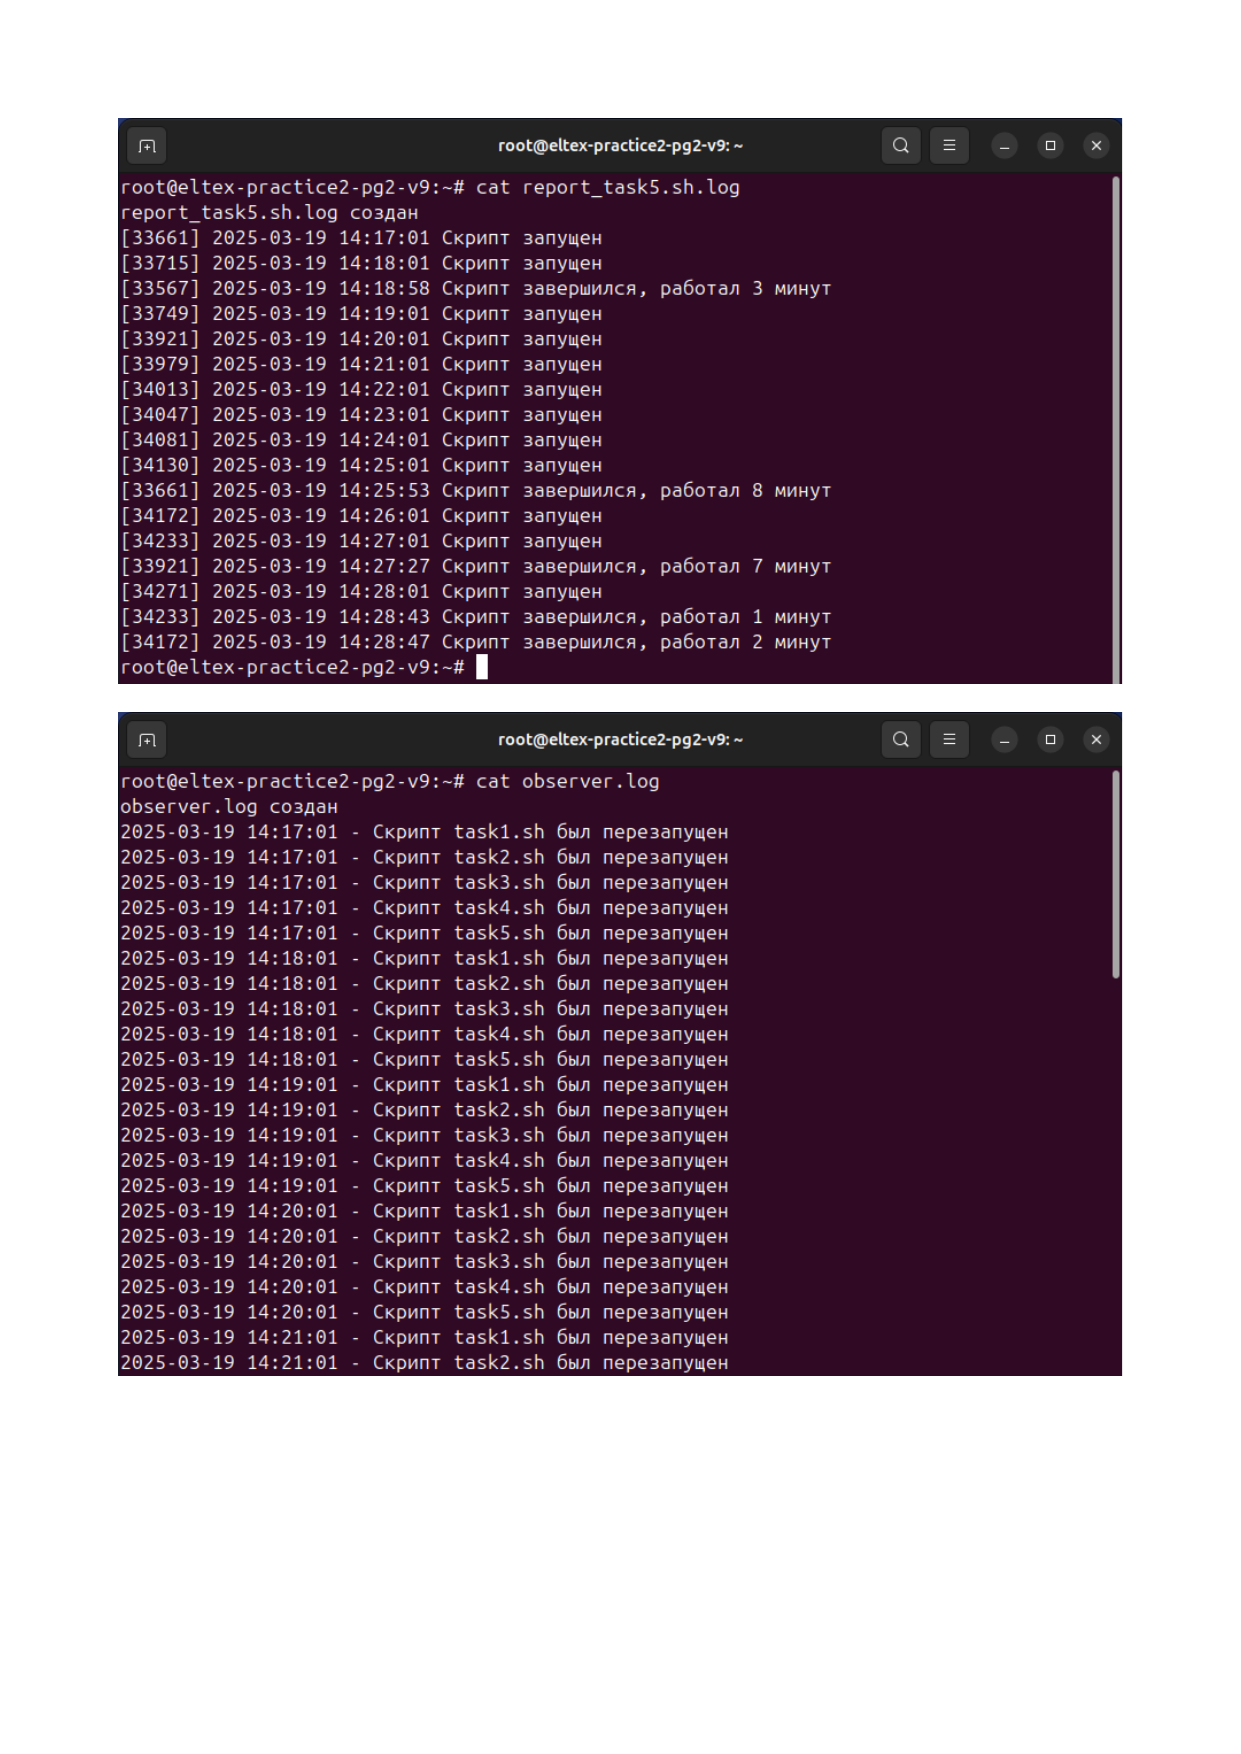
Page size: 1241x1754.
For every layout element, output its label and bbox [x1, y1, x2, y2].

picture [118, 118, 1123, 684]
picture [118, 712, 1123, 1376]
